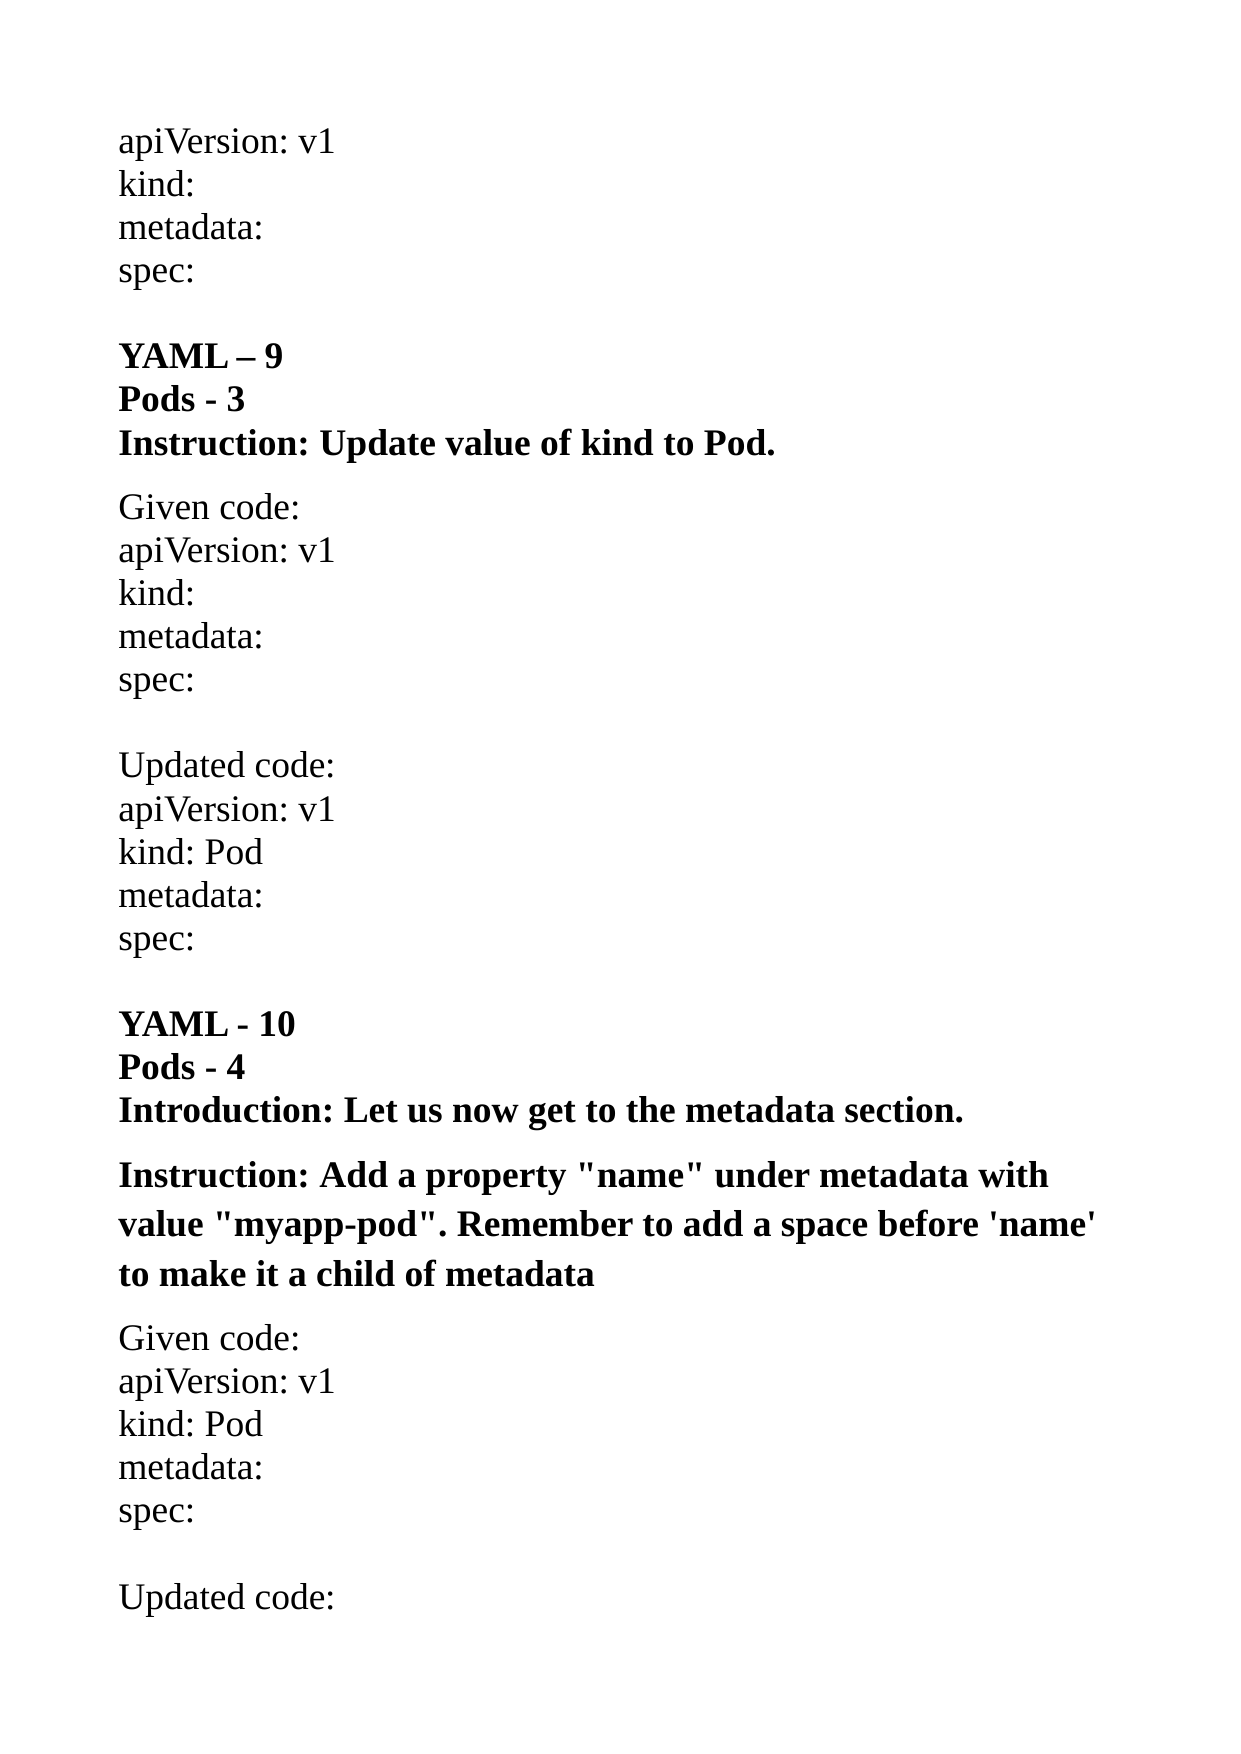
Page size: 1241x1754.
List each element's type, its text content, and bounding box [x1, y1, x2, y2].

text Instruction: Update value of kind to Pod. [118, 420, 1122, 463]
text YAML - 10 [118, 1002, 1122, 1045]
text Introduction: Let us now get to the metadata section. [118, 1088, 1122, 1131]
text kind: [118, 161, 1122, 204]
text apiVersion: v1 [118, 786, 1122, 829]
text kind: Pod [118, 829, 1122, 872]
text Updated code: [118, 743, 1122, 786]
text spec: [118, 247, 1122, 291]
text Given code: [118, 484, 1122, 527]
text Pods - 4 [118, 1045, 1122, 1088]
text metadata: [118, 613, 1122, 657]
text metadata: [118, 872, 1122, 915]
text spec: [118, 915, 1122, 958]
text spec: [118, 1488, 1122, 1531]
text apiVersion: v1 [118, 527, 1122, 570]
text YAML – 9 [118, 334, 1122, 377]
text kind: [118, 570, 1122, 613]
text Instruction: Add a property "name" under metadata with value "myapp-pod". Remember to add a space before 'name' to make it a child of metadata [118, 1152, 1122, 1294]
text Given code: [118, 1315, 1122, 1358]
text kind: Pod [118, 1402, 1122, 1445]
text metadata: [118, 1445, 1122, 1488]
text apiVersion: v1 [118, 118, 1122, 161]
text Updated code: [118, 1574, 1122, 1617]
text spec: [118, 657, 1122, 700]
text Pods - 3 [118, 377, 1122, 420]
text metadata: [118, 204, 1122, 247]
text apiVersion: v1 [118, 1358, 1122, 1402]
